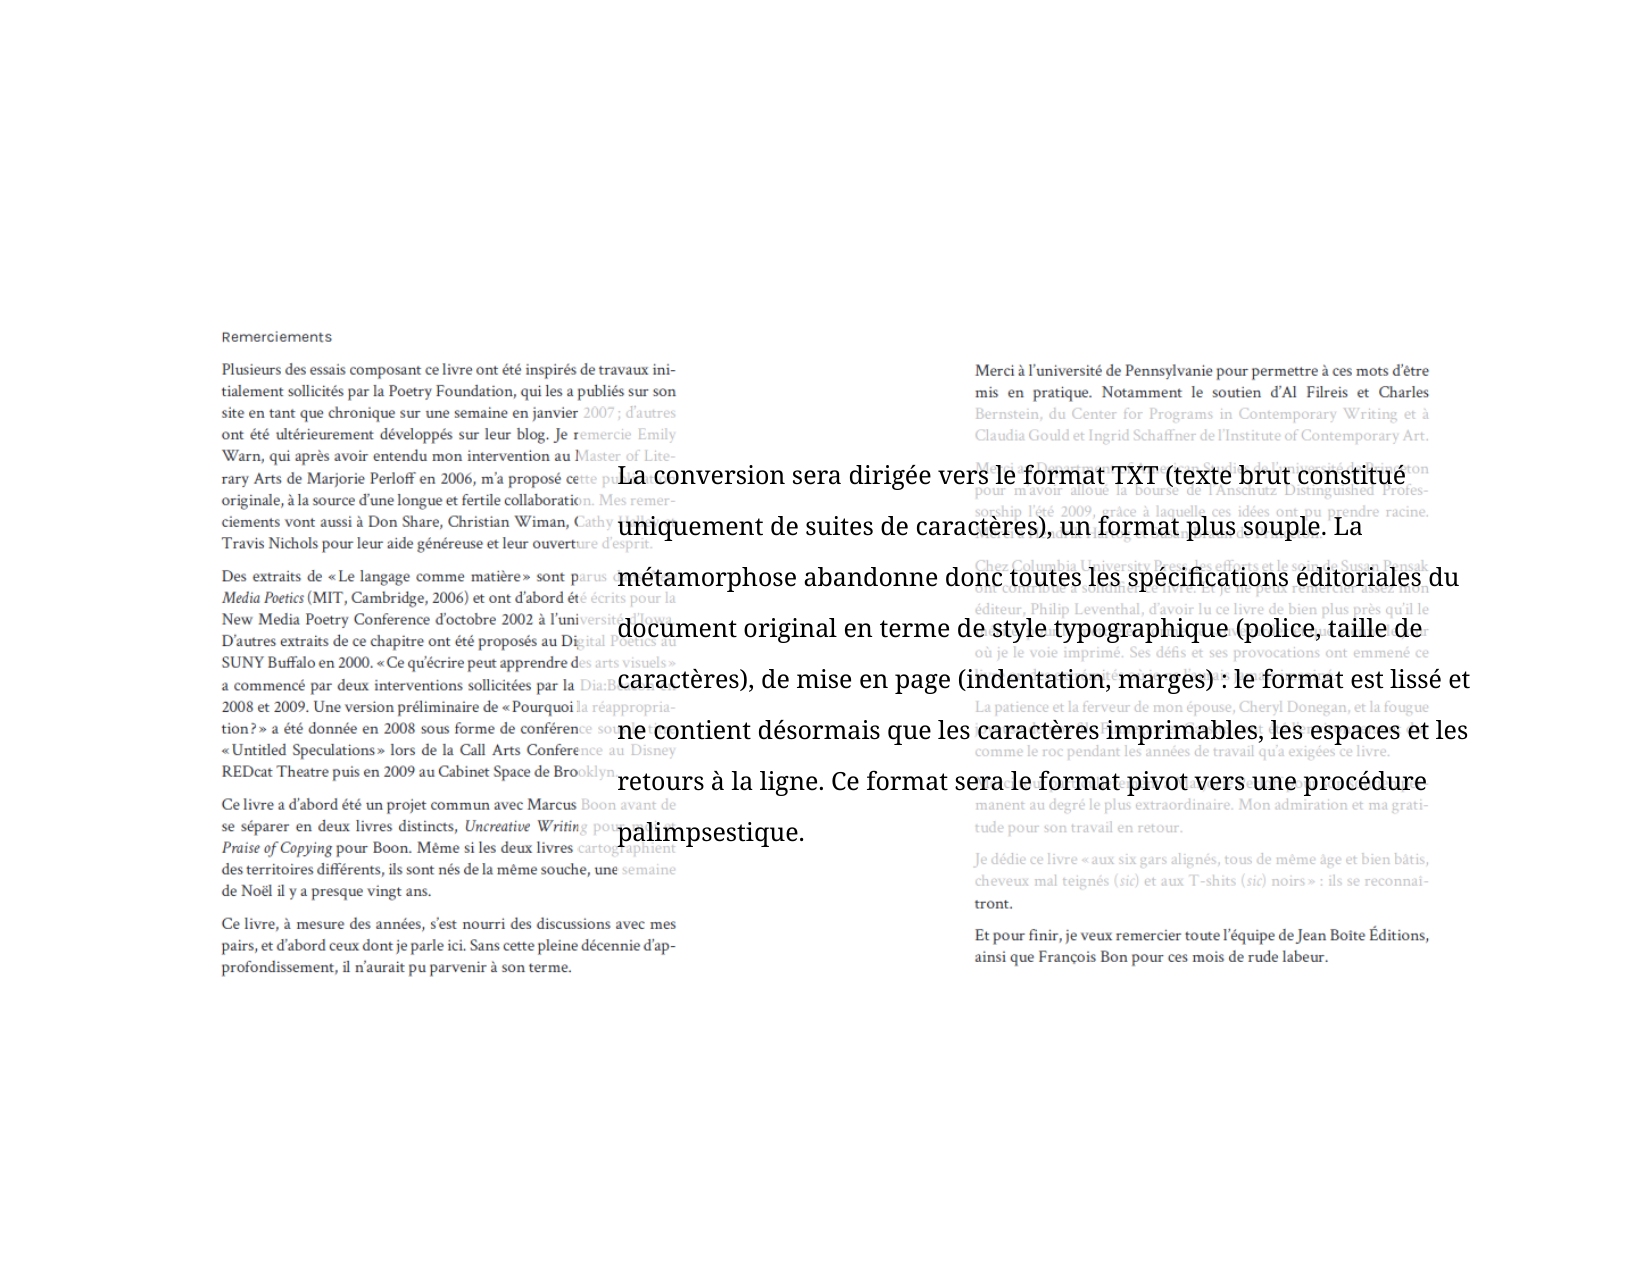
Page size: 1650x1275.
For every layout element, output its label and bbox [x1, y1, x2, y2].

picture [7, 118, 1643, 1146]
